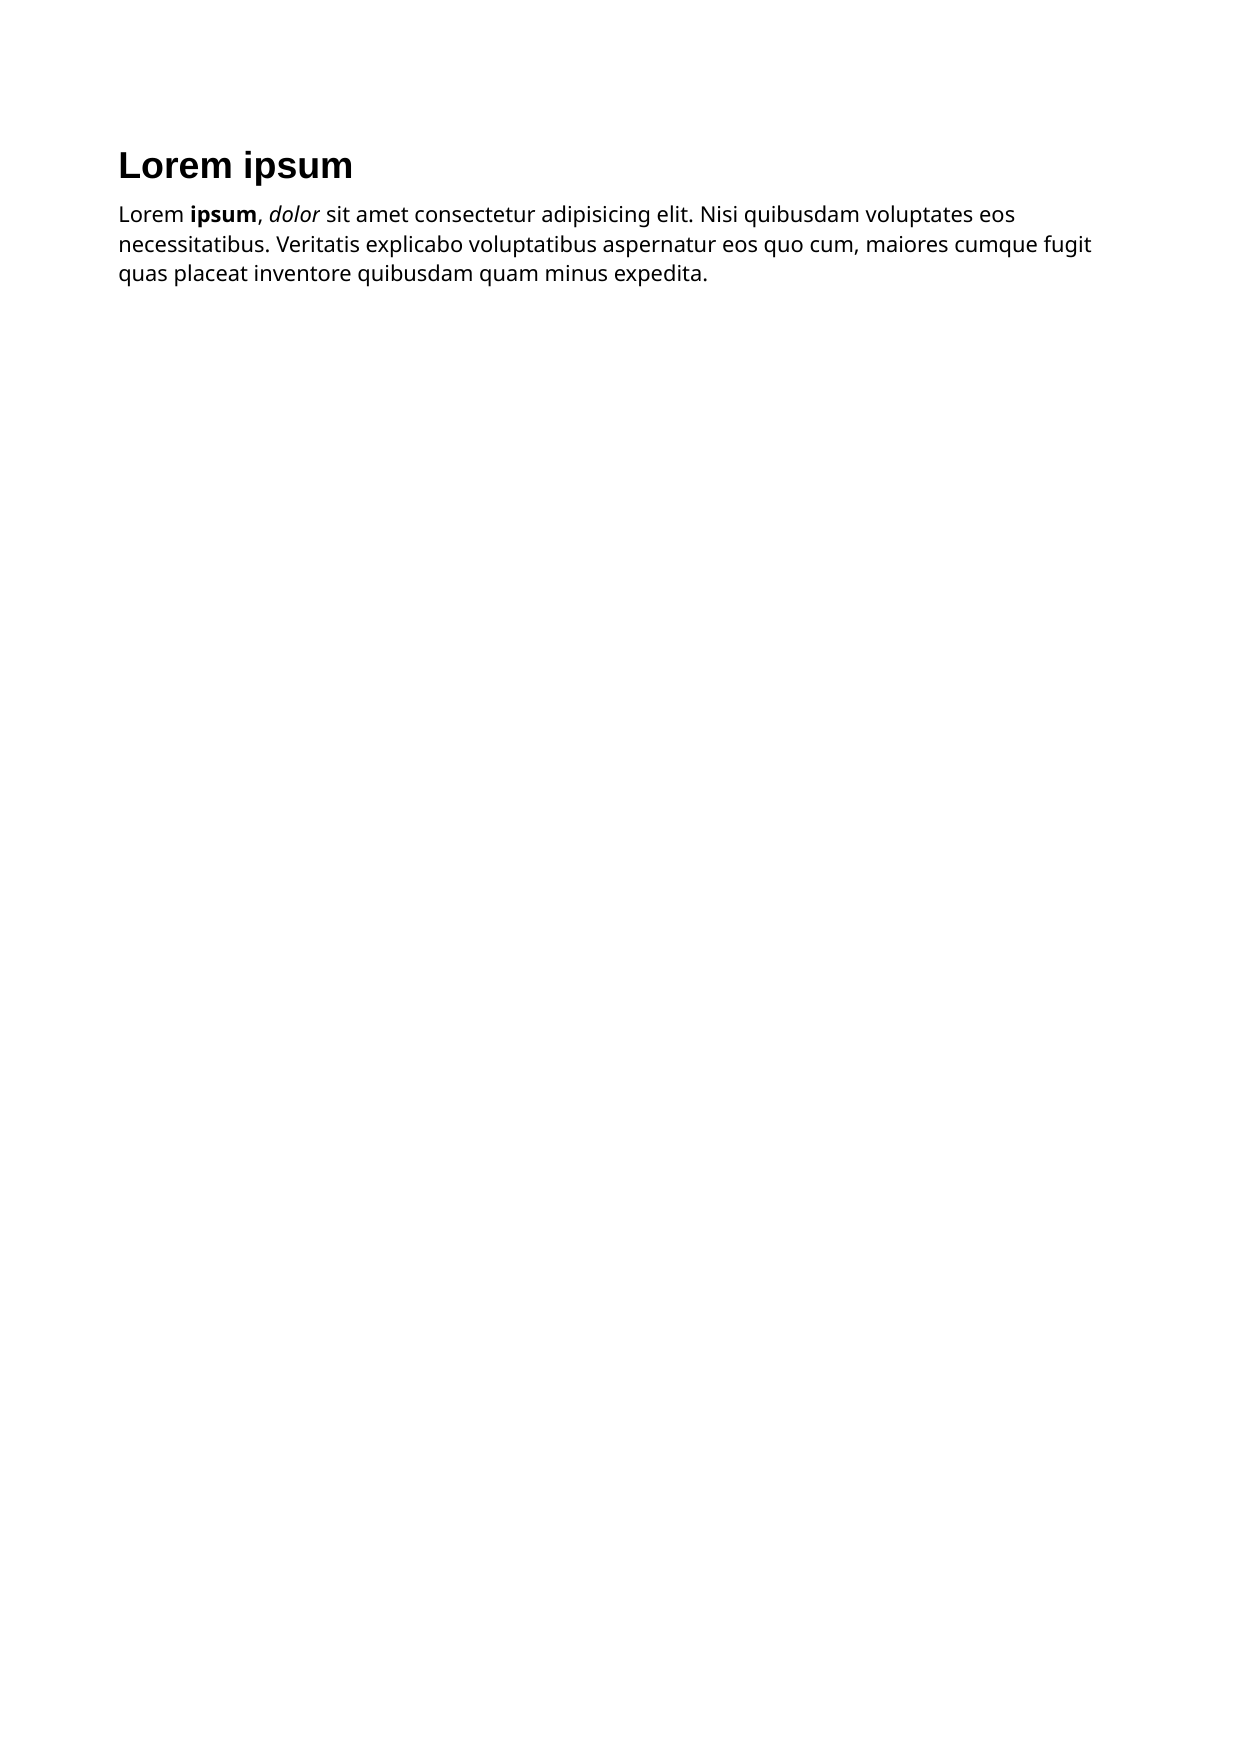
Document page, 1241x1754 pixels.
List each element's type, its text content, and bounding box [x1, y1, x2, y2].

text Lorem ipsum, dolor sit amet consectetur adipisicing elit. Nisi quibusdam voluptates eos necessitatibus. Veritatis explicabo voluptatibus aspernatur eos quo cum, maiores cumque fugit quas placeat inventore quibusdam quam minus expedita. [118, 199, 1122, 288]
subtitle Lorem ipsum [118, 143, 1122, 186]
